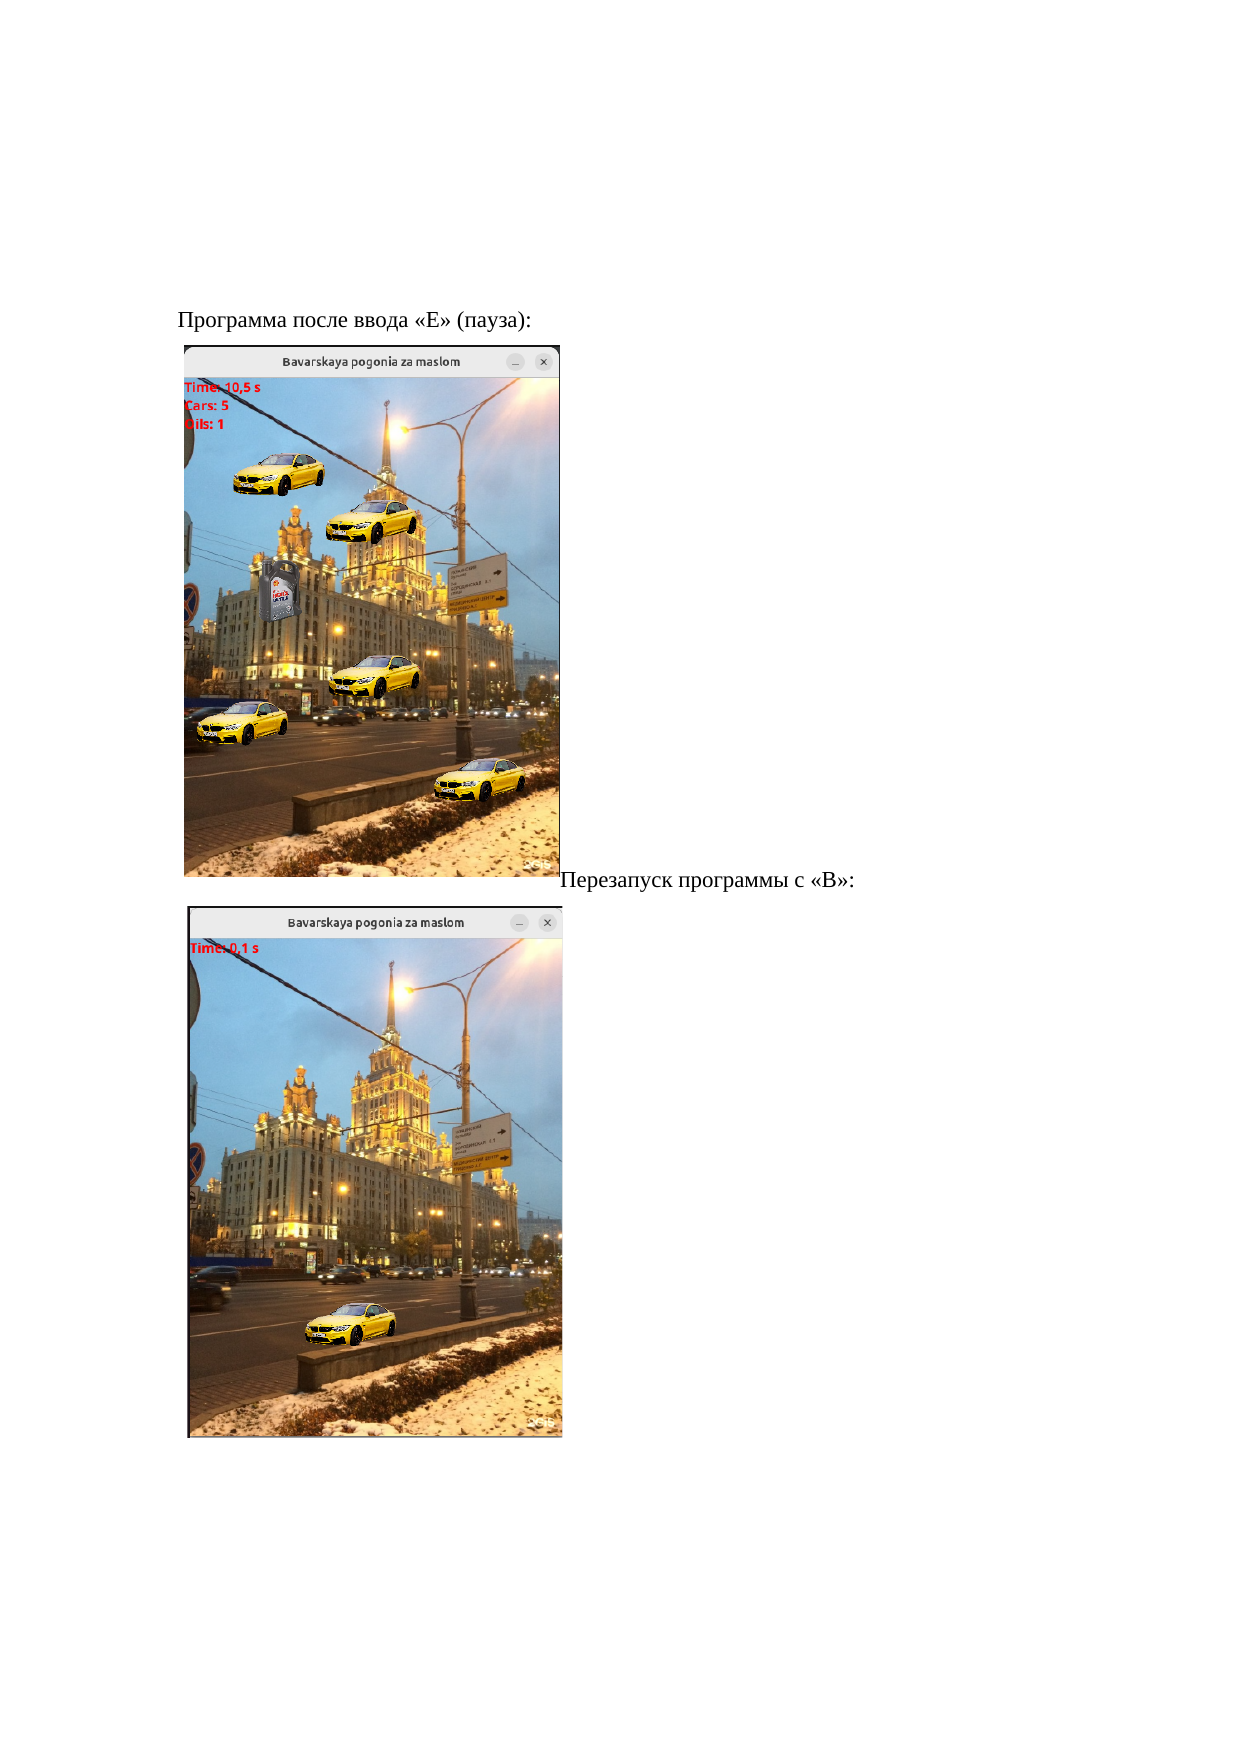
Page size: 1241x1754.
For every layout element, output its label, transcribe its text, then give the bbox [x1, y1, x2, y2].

text Перезапуск программы с «B»: [177, 866, 1152, 893]
picture [184, 345, 560, 877]
picture [187, 906, 563, 1438]
text Программа после ввода «E» (пауза): [177, 306, 1152, 332]
